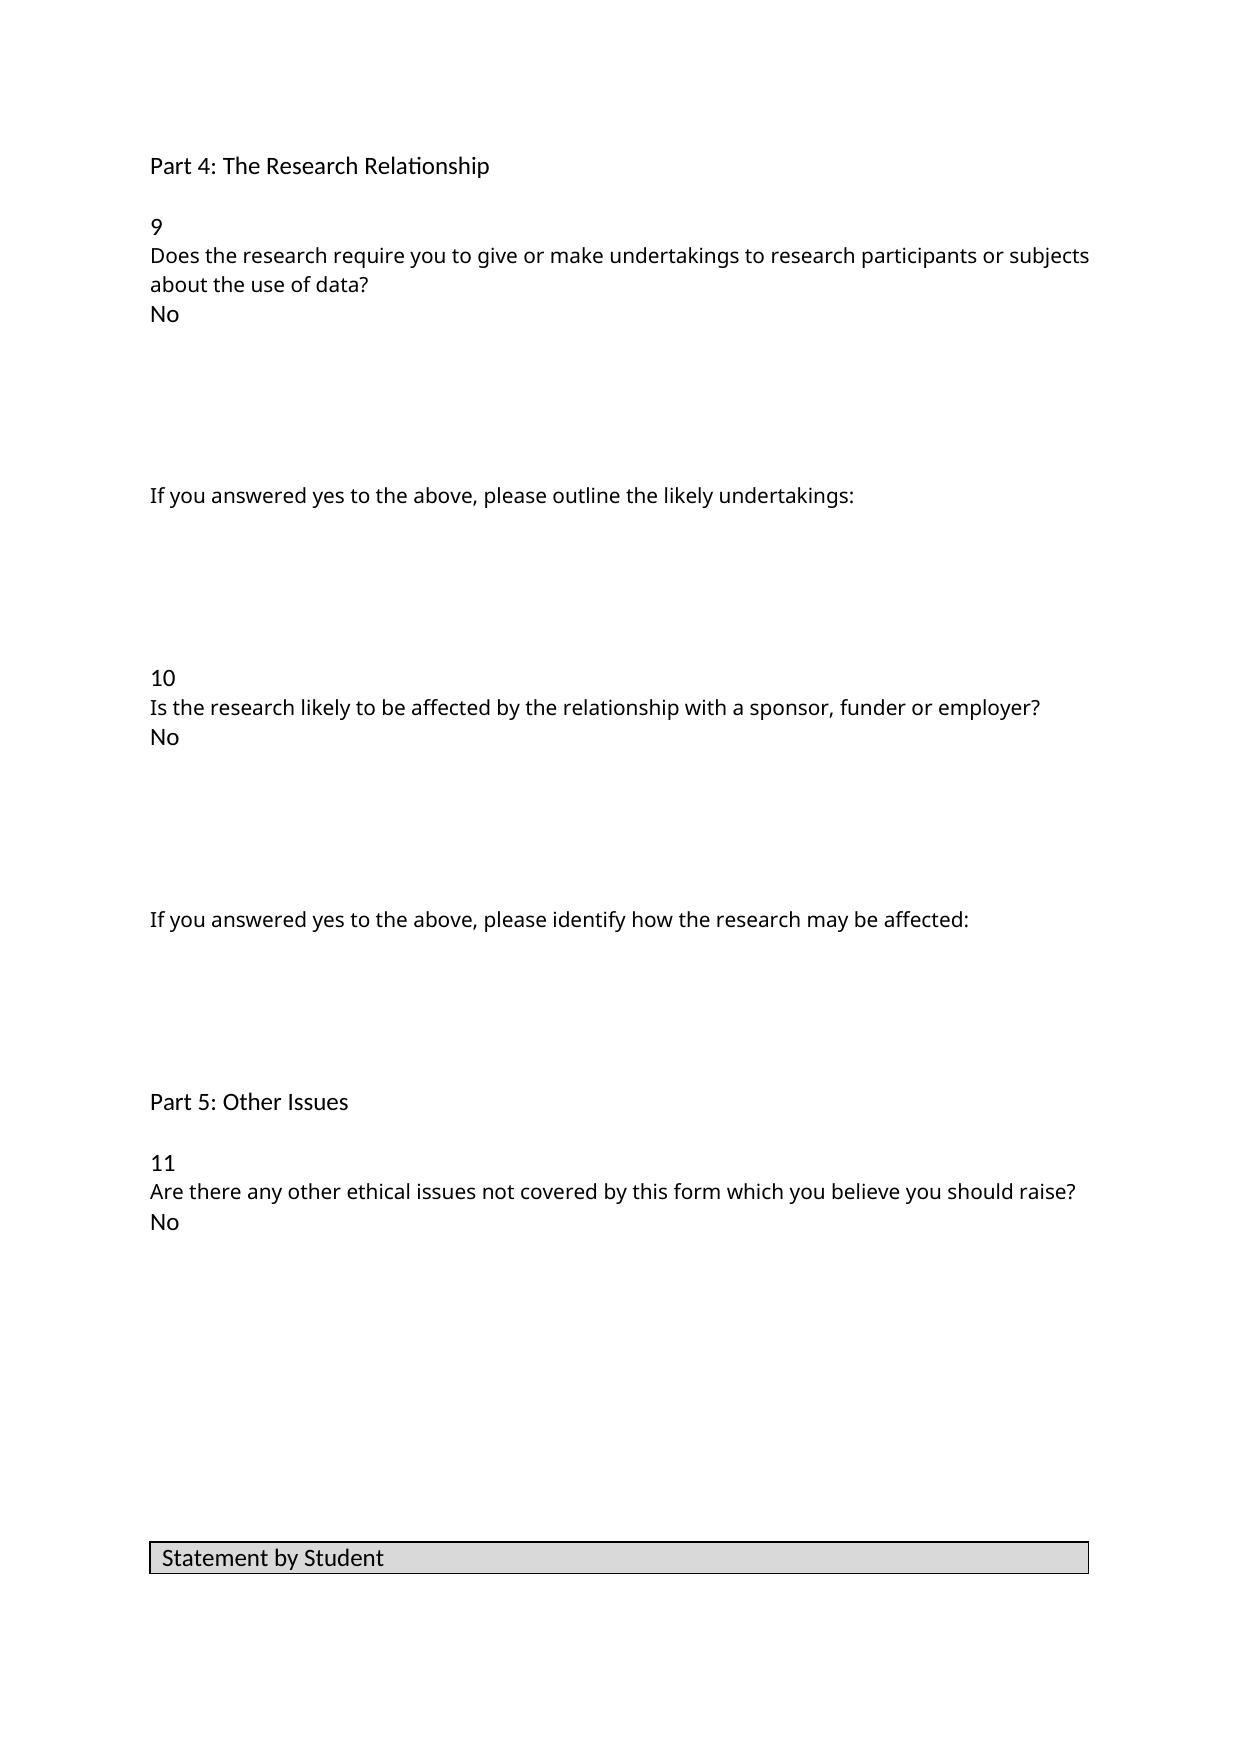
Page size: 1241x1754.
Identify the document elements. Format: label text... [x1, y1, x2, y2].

text No [150, 1206, 1090, 1236]
text 11 [150, 1147, 1090, 1177]
text 10 [150, 663, 1090, 693]
table_header Statement by Student [151, 1543, 1088, 1573]
text If you answered yes to the above, please outline the likely undertakings: [150, 482, 1090, 510]
text Are there any other ethical issues not covered by this form which you believe you should raise? [150, 1177, 1090, 1206]
text No [150, 722, 1090, 752]
text 9 [150, 211, 1090, 242]
text Part 4: The Research Relationship [150, 150, 1090, 181]
text No [150, 298, 1090, 329]
text If you answered yes to the above, please identify how the research may be affected: [150, 905, 1090, 933]
text Is the research likely to be affected by the relationship with a sponsor, funder or employer? [150, 693, 1090, 722]
text Does the research require you to give or make undertakings to research participants or subjects about the use of data? [150, 242, 1090, 298]
text Part 5: Other Issues [150, 1086, 1090, 1116]
